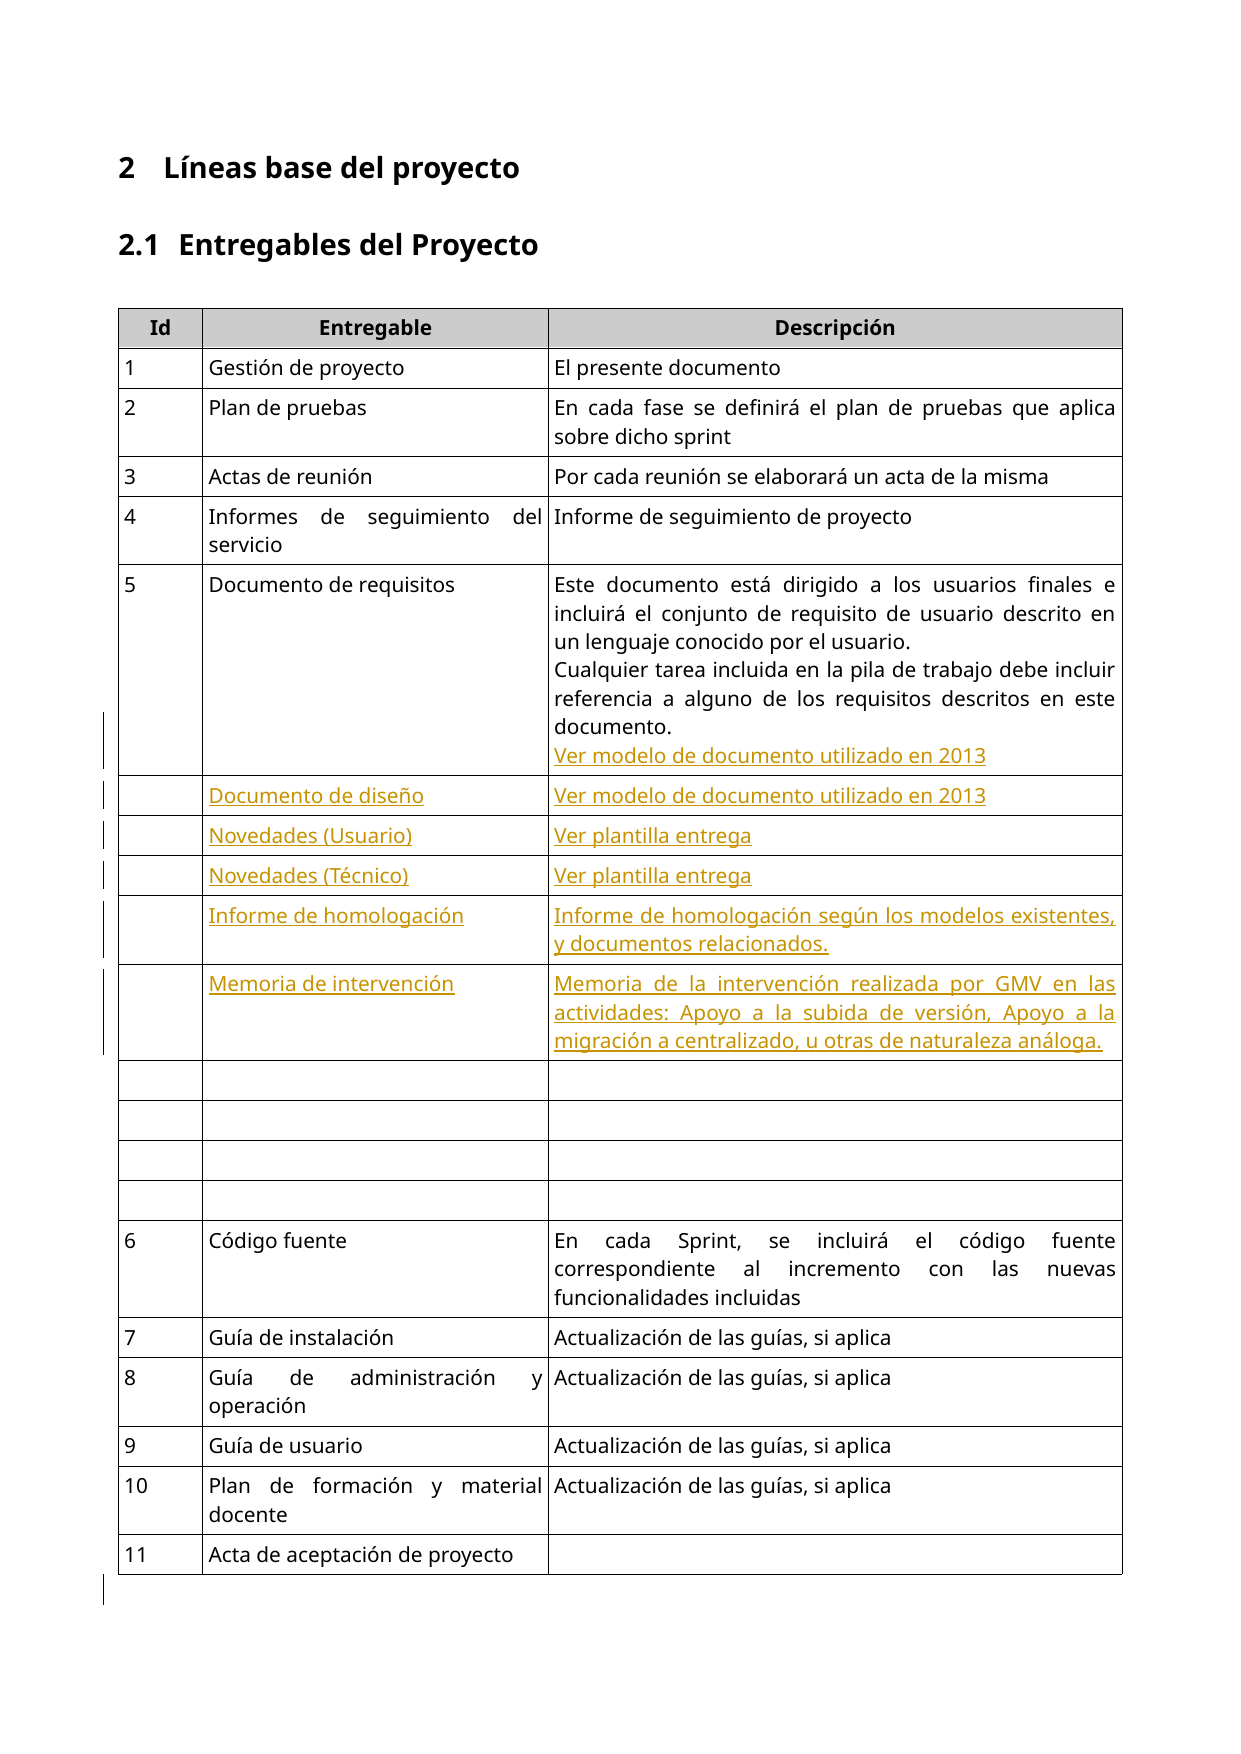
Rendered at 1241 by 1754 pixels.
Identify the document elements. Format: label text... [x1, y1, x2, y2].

table_cell Ver plantilla entrega [549, 856, 1122, 895]
table_cell [119, 965, 202, 1060]
table_cell [119, 776, 202, 815]
table_cell Gestión de proyecto [203, 349, 548, 387]
table_cell Este documento está dirigido a los usuarios finales e incluirá el conjunto de requisito de usuario descrito en un lenguaje conocido por el usuario. Cualquier tarea incluida en la pila de trabajo debe incluir referencia a alguno de los requisitos descritos en este documento. Ver modelo de documento utilizado en 2013 [549, 565, 1122, 775]
table_cell Memoria de intervención [203, 965, 548, 1060]
table_cell Por cada reunión se elaborará un acta de la misma [549, 457, 1122, 496]
table_cell [203, 1061, 548, 1100]
table_cell Actualización de las guías, si aplica [549, 1427, 1122, 1466]
table_cell En cada Sprint, se incluirá el código fuente correspondiente al incremento con las nuevas funcionalidades incluidas [549, 1221, 1122, 1317]
table_cell [203, 1181, 548, 1220]
table_cell [119, 816, 202, 855]
table_cell 3 [119, 457, 202, 496]
table_cell [119, 856, 202, 895]
table_cell 1 [119, 349, 202, 387]
table_cell Novedades (Técnico) [203, 856, 548, 895]
table_cell [549, 1101, 1122, 1140]
table_cell Código fuente [203, 1221, 548, 1317]
table_cell Novedades (Usuario) [203, 816, 548, 855]
table_header Entregable [203, 309, 548, 347]
table_cell Actualización de las guías, si aplica [549, 1318, 1122, 1357]
table_cell Informe de seguimiento de proyecto [549, 497, 1122, 564]
table_cell [119, 1101, 202, 1140]
table_cell Actas de reunión [203, 457, 548, 496]
table_cell 4 [119, 497, 202, 564]
table_cell Guía de usuario [203, 1427, 548, 1466]
table_cell [549, 1141, 1122, 1180]
table_cell El presente documento [549, 349, 1122, 387]
table_cell Documento de diseño [203, 776, 548, 815]
table_cell 9 [119, 1427, 202, 1466]
table_cell Guía de instalación [203, 1318, 548, 1357]
table_cell [119, 1181, 202, 1220]
table_cell Plan de formación y material docente [203, 1467, 548, 1534]
table_cell En cada fase se definirá el plan de pruebas que aplica sobre dicho sprint [549, 389, 1122, 456]
table_cell Plan de pruebas [203, 389, 548, 456]
table_cell [549, 1061, 1122, 1100]
table_cell 5 [119, 565, 202, 775]
table_header Descripción [549, 309, 1122, 347]
subtitle Líneas base del proyecto [118, 148, 1122, 187]
table_cell Actualización de las guías, si aplica [549, 1358, 1122, 1426]
table_cell 8 [119, 1358, 202, 1426]
table_cell [549, 1181, 1122, 1220]
table_cell 6 [119, 1221, 202, 1317]
table_header Id [119, 309, 202, 347]
table_cell Informe de homologación según los modelos existentes, y documentos relacionados. [549, 896, 1122, 963]
table_cell Acta de aceptación de proyecto [203, 1535, 548, 1574]
table_cell [549, 1535, 1122, 1574]
subtitle Entregables del Proyecto [118, 224, 1122, 264]
table_cell Documento de requisitos [203, 565, 548, 775]
table_cell 11 [119, 1535, 202, 1574]
table_cell [119, 1061, 202, 1100]
table_cell Informes de seguimiento del servicio [203, 497, 548, 564]
table_cell Ver plantilla entrega [549, 816, 1122, 855]
table_cell Informe de homologación [203, 896, 548, 963]
table_cell Actualización de las guías, si aplica [549, 1467, 1122, 1534]
table_cell 7 [119, 1318, 202, 1357]
table_cell Ver modelo de documento utilizado en 2013 [549, 776, 1122, 815]
table_cell Memoria de la intervención realizada por GMV en las actividades: Apoyo a la subida de versión, Apoyo a la migración a centralizado, u otras de naturaleza análoga. [549, 965, 1122, 1060]
table_cell [203, 1141, 548, 1180]
table_cell [119, 896, 202, 963]
table_cell [203, 1101, 548, 1140]
table_cell [119, 1141, 202, 1180]
table_cell 10 [119, 1467, 202, 1534]
table_cell 2 [119, 389, 202, 456]
table_cell Guía de administración y operación [203, 1358, 548, 1426]
